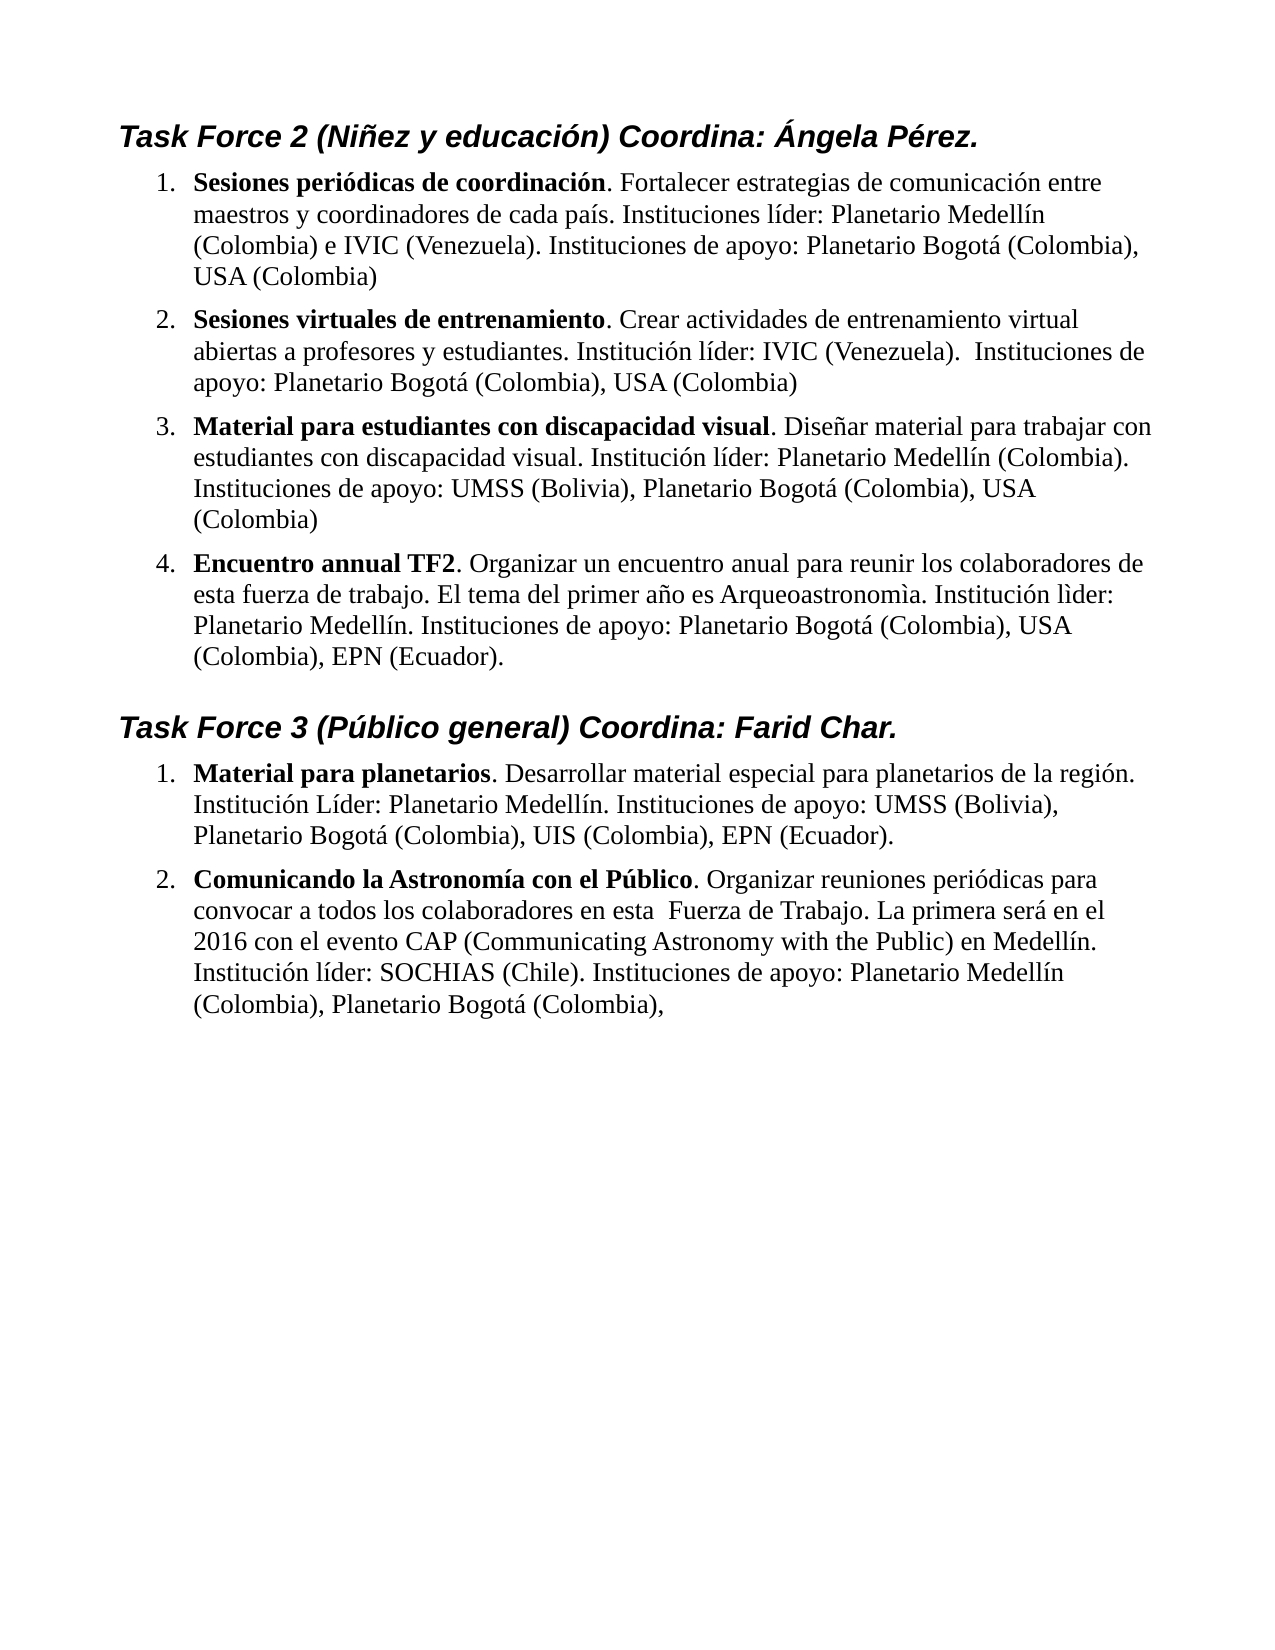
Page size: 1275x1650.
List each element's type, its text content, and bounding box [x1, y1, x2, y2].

list Sesiones periódicas de coordinación. Fortalecer estrategias de comunicación entre maestros y coordinadores de cada país. Instituciones líder: Planetario Medellín (Colombia) e IVIC (Venezuela). Instituciones de apoyo: Planetario Bogotá (Colombia), USA (Colombia) [156, 167, 1157, 291]
list Comunicando la Astronomía con el Público. Organizar reuniones periódicas para convocar a todos los colaboradores en esta Fuerza de Trabajo. La primera será en el 2016 con el evento CAP (Communicating Astronomy with the Public) en Medellín. Institución líder: SOCHIAS (Chile). Instituciones de apoyo: Planetario Medellín (Colombia), Planetario Bogotá (Colombia), [156, 863, 1157, 1019]
list Material para estudiantes con discapacidad visual. Diseñar material para trabajar con estudiantes con discapacidad visual. Institución líder: Planetario Medellín (Colombia). Instituciones de apoyo: UMSS (Bolivia), Planetario Bogotá (Colombia), USA (Colombia) [156, 409, 1157, 534]
list Encuentro annual TF2. Organizar un encuentro anual para reunir los colaboradores de esta fuerza de trabajo. El tema del primer año es Arqueoastronomìa. Institución lìder: Planetario Medellín. Instituciones de apoyo: Planetario Bogotá (Colombia), USA (Colombia), EPN (Ecuador). [156, 547, 1157, 671]
subtitle Task Force 2 (Niñez y educación) Coordina: Ángela Pérez. [118, 118, 1157, 154]
list Sesiones virtuales de entrenamiento. Crear actividades de entrenamiento virtual abiertas a profesores y estudiantes. Institución líder: IVIC (Venezuela). Instituciones de apoyo: Planetario Bogotá (Colombia), USA (Colombia) [156, 304, 1157, 397]
list Material para planetarios. Desarrollar material especial para planetarios de la región. Institución Líder: Planetario Medellín. Instituciones de apoyo: UMSS (Bolivia), Planetario Bogotá (Colombia), UIS (Colombia), EPN (Ecuador). [156, 757, 1157, 851]
subtitle Task Force 3 (Público general) Coordina: Farid Char. [118, 709, 1157, 745]
